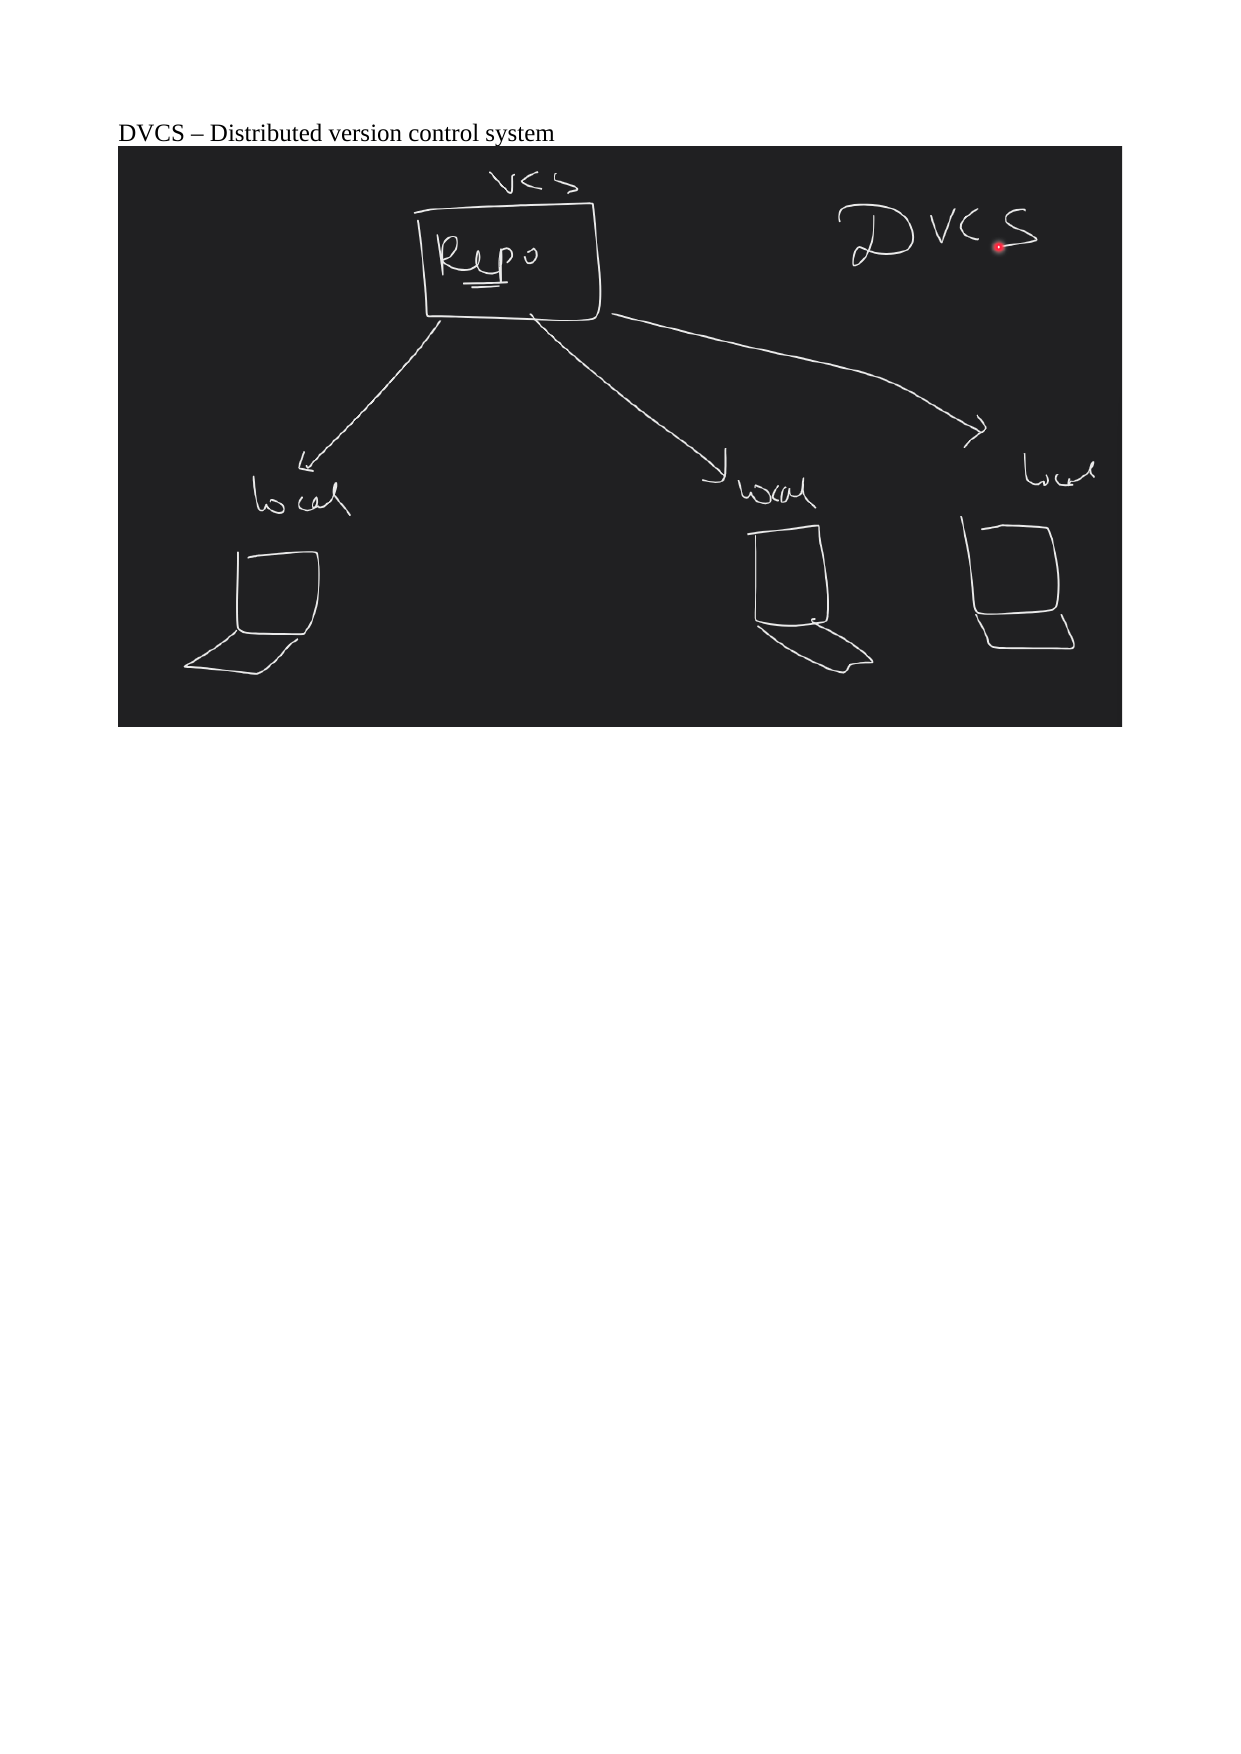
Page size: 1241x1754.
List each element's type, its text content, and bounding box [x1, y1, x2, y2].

picture [118, 146, 1123, 727]
text DVCS – Distributed version control system [118, 118, 1122, 146]
